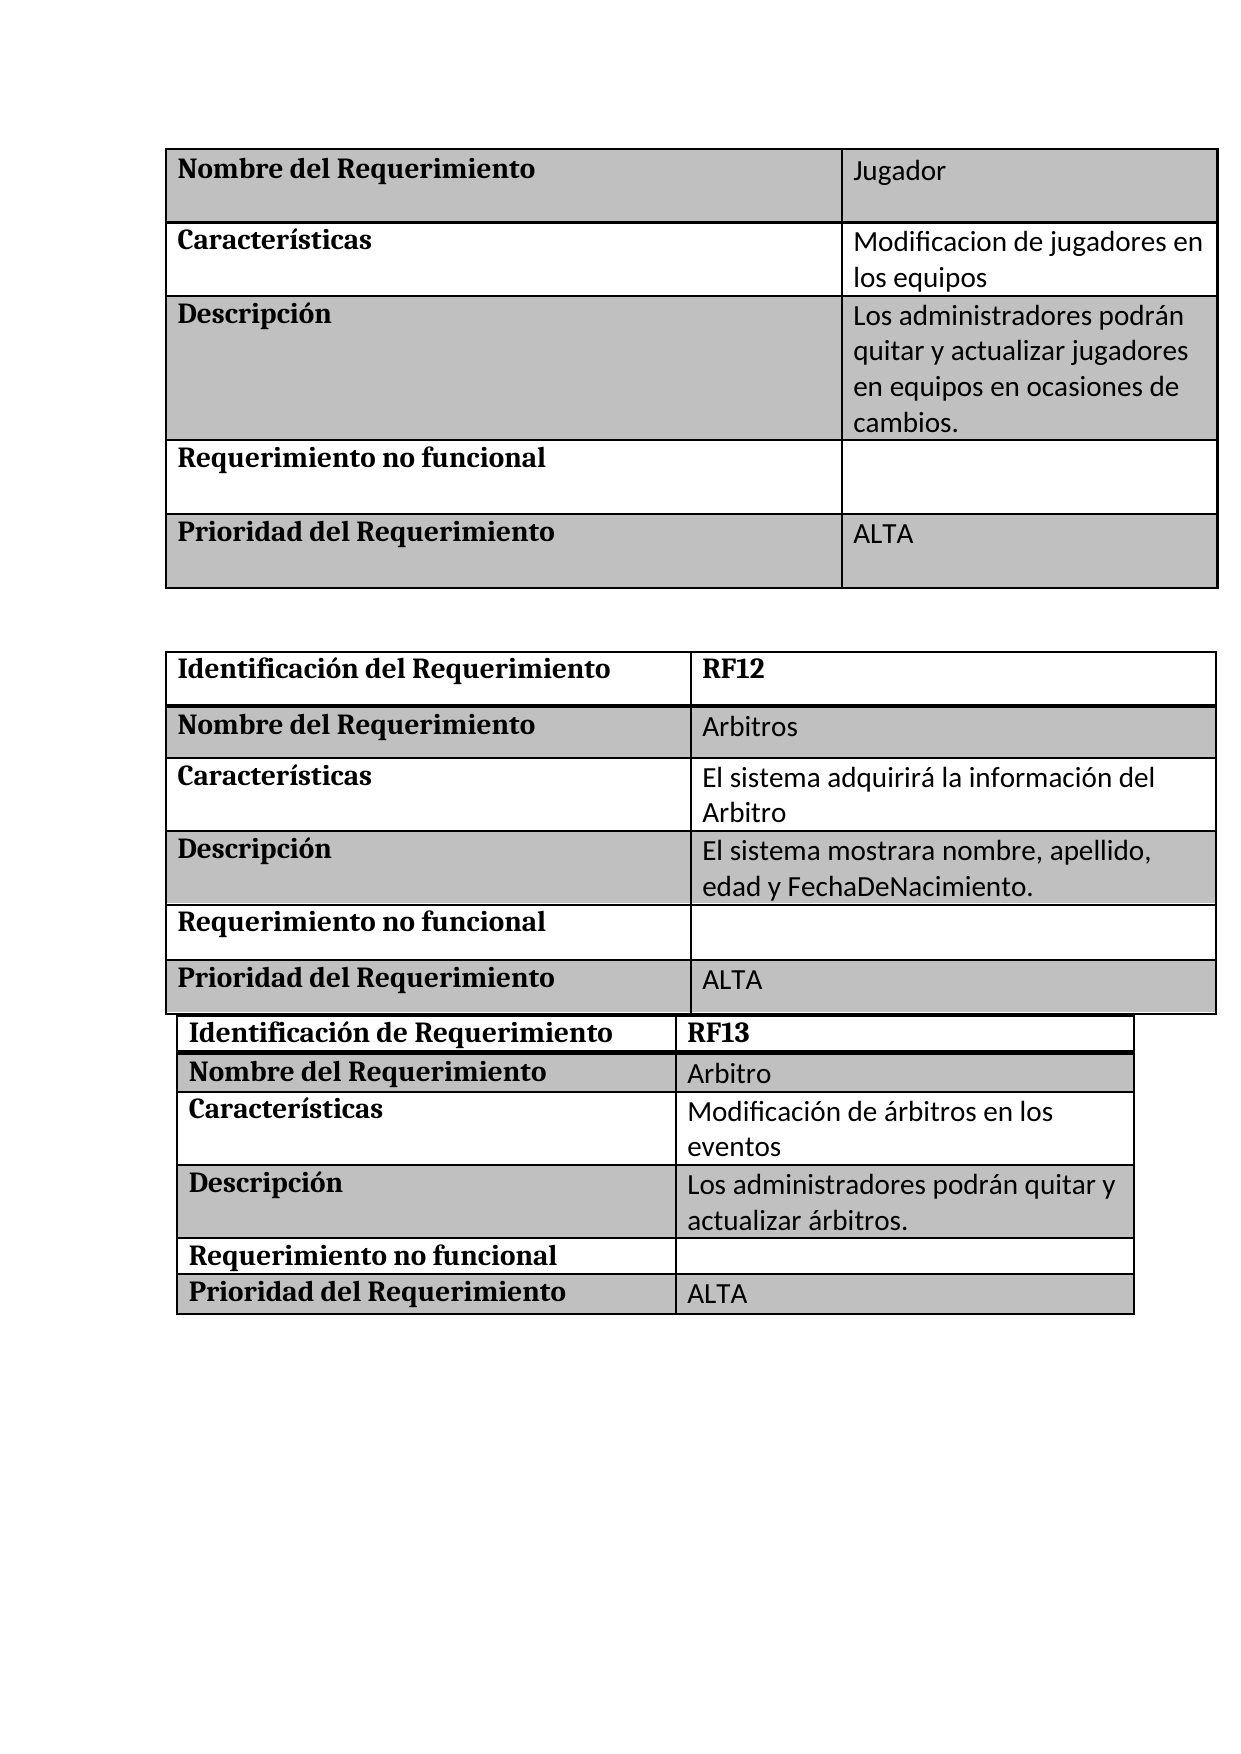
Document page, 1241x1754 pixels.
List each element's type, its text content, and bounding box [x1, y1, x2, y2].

table_cell Características [167, 224, 841, 295]
table_header RF12 [692, 653, 1215, 704]
table_cell Prioridad del Requerimiento [167, 961, 690, 1012]
table_cell Descripción [167, 297, 841, 439]
table_cell Nombre del Requerimiento [167, 150, 841, 221]
table_cell ALTA [843, 515, 1216, 587]
table_header Identificación del Requerimiento [167, 653, 690, 704]
table_cell Características [178, 1093, 675, 1164]
table_cell Los administradores podrán quitar y actualizar árbitros. [677, 1166, 1133, 1237]
table_cell Arbitros [692, 708, 1215, 757]
table_cell Nombre del Requerimiento [167, 708, 690, 757]
table_cell Descripción [178, 1166, 675, 1237]
table_cell Nombre del Requerimiento [178, 1055, 675, 1091]
table_cell Los administradores podrán quitar y actualizar jugadores en equipos en ocasiones de cambios. [843, 297, 1216, 439]
table_cell [692, 906, 1215, 959]
table_cell Requerimiento no funcional [178, 1239, 675, 1273]
table_cell Requerimiento no funcional [167, 906, 690, 959]
table_cell Arbitro [677, 1055, 1133, 1091]
table_cell Prioridad del Requerimiento [167, 515, 841, 587]
table_header Identificación de Requerimiento [178, 1017, 675, 1050]
table_cell Jugador [843, 150, 1216, 221]
table_cell Modificación de árbitros en los eventos [677, 1093, 1133, 1164]
table_cell ALTA [677, 1275, 1133, 1313]
table_cell ALTA [692, 961, 1215, 1012]
table_cell Requerimiento no funcional [167, 441, 841, 513]
table_cell Modificacion de jugadores en los equipos [843, 224, 1216, 295]
table_cell [843, 441, 1216, 513]
table_cell Descripción [167, 832, 690, 903]
table_cell El sistema adquirirá la información del Arbitro [692, 759, 1215, 830]
table_cell Características [167, 759, 690, 830]
table_cell El sistema mostrara nombre, apellido, edad y FechaDeNacimiento. [692, 832, 1215, 903]
table_header RF13 [677, 1017, 1133, 1050]
table_cell Prioridad del Requerimiento [178, 1275, 675, 1313]
table_cell [677, 1239, 1133, 1273]
